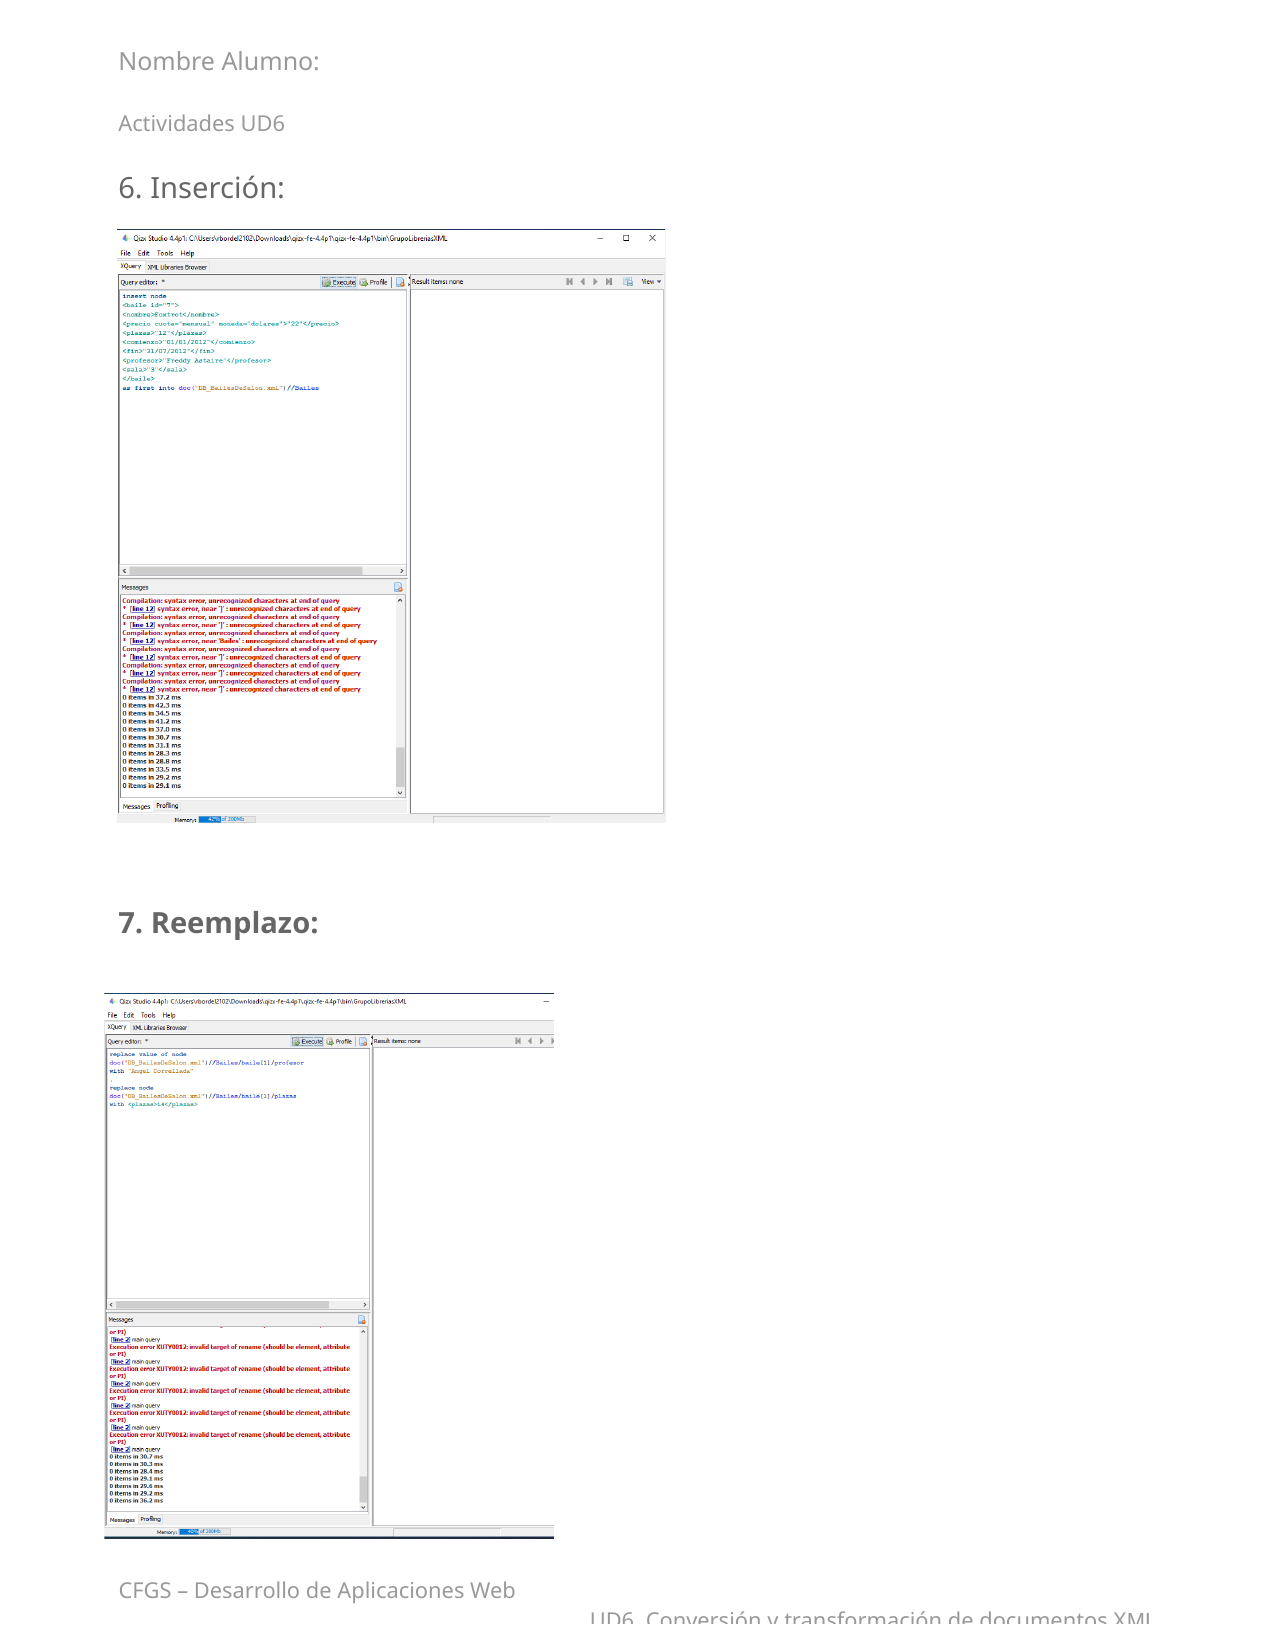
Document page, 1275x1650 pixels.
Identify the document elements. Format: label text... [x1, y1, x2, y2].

subtitle 7. Reemplazo: [118, 902, 1157, 942]
picture [104, 993, 554, 1539]
text 6. Inserción: [118, 167, 1157, 207]
picture [117, 229, 666, 823]
